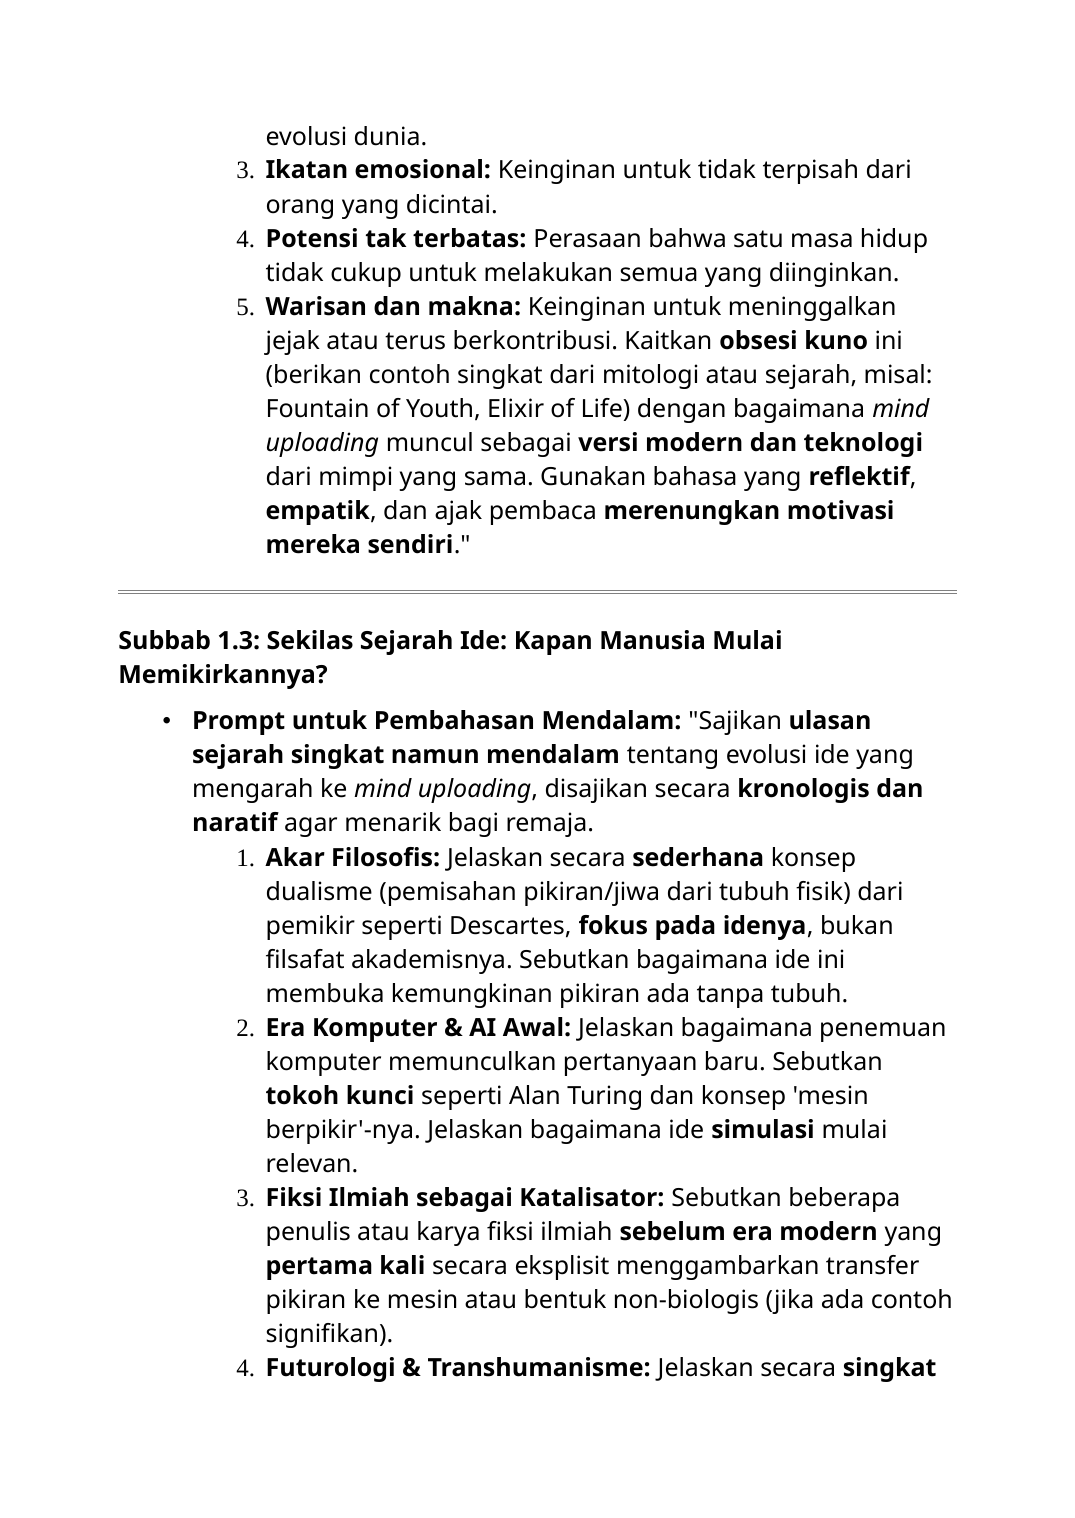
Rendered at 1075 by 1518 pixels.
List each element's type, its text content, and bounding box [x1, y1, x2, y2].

list Prompt untuk Pembahasan Mendalam: "Sajikan ulasan sejarah singkat namun mendalam tentang evolusi ide yang mengarah ke mind uploading, disajikan secara kronologis dan naratif agar menarik bagi remaja. [162, 703, 957, 839]
list evolusi dunia. [236, 118, 957, 152]
list Potensi tak terbatas: Perasaan bahwa satu masa hidup tidak cukup untuk melakukan semua yang diinginkan. [236, 220, 957, 288]
list Ikatan emosional: Keinginan untuk tidak terpisah dari orang yang dicintai. [236, 152, 957, 220]
list Fiksi Ilmiah sebagai Katalisator: Sebutkan beberapa penulis atau karya fiksi ilmiah sebelum era modern yang pertama kali secara eksplisit menggambarkan transfer pikiran ke mesin atau bentuk non-biologis (jika ada contoh signifikan). [236, 1180, 957, 1350]
list Futurologi & Transhumanisme: Jelaskan secara singkat [236, 1350, 957, 1384]
list Warisan dan makna: Keinginan untuk meninggalkan jejak atau terus berkontribusi. Kaitkan obsesi kuno ini (berikan contoh singkat dari mitologi atau sejarah, misal: Fountain of Youth, Elixir of Life) dengan bagaimana mind uploading muncul sebagai versi modern dan teknologi dari mimpi yang sama. Gunakan bahasa yang reflektif, empatik, dan ajak pembaca merenungkan motivasi mereka sendiri." [236, 288, 957, 561]
list Era Komputer & AI Awal: Jelaskan bagaimana penemuan komputer memunculkan pertanyaan baru. Sebutkan tokoh kunci seperti Alan Turing dan konsep 'mesin berpikir'-nya. Jelaskan bagaimana ide simulasi mulai relevan. [236, 1009, 957, 1180]
text Subbab 1.3: Sekilas Sejarah Ide: Kapan Manusia Mulai Memikirkannya? [118, 622, 957, 690]
list Akar Filosofis: Jelaskan secara sederhana konsep dualisme (pemisahan pikiran/jiwa dari tubuh fisik) dari pemikir seperti Descartes, fokus pada idenya, bukan filsafat akademisnya. Sebutkan bagaimana ide ini membuka kemungkinan pikiran ada tanpa tubuh. [236, 839, 957, 1009]
